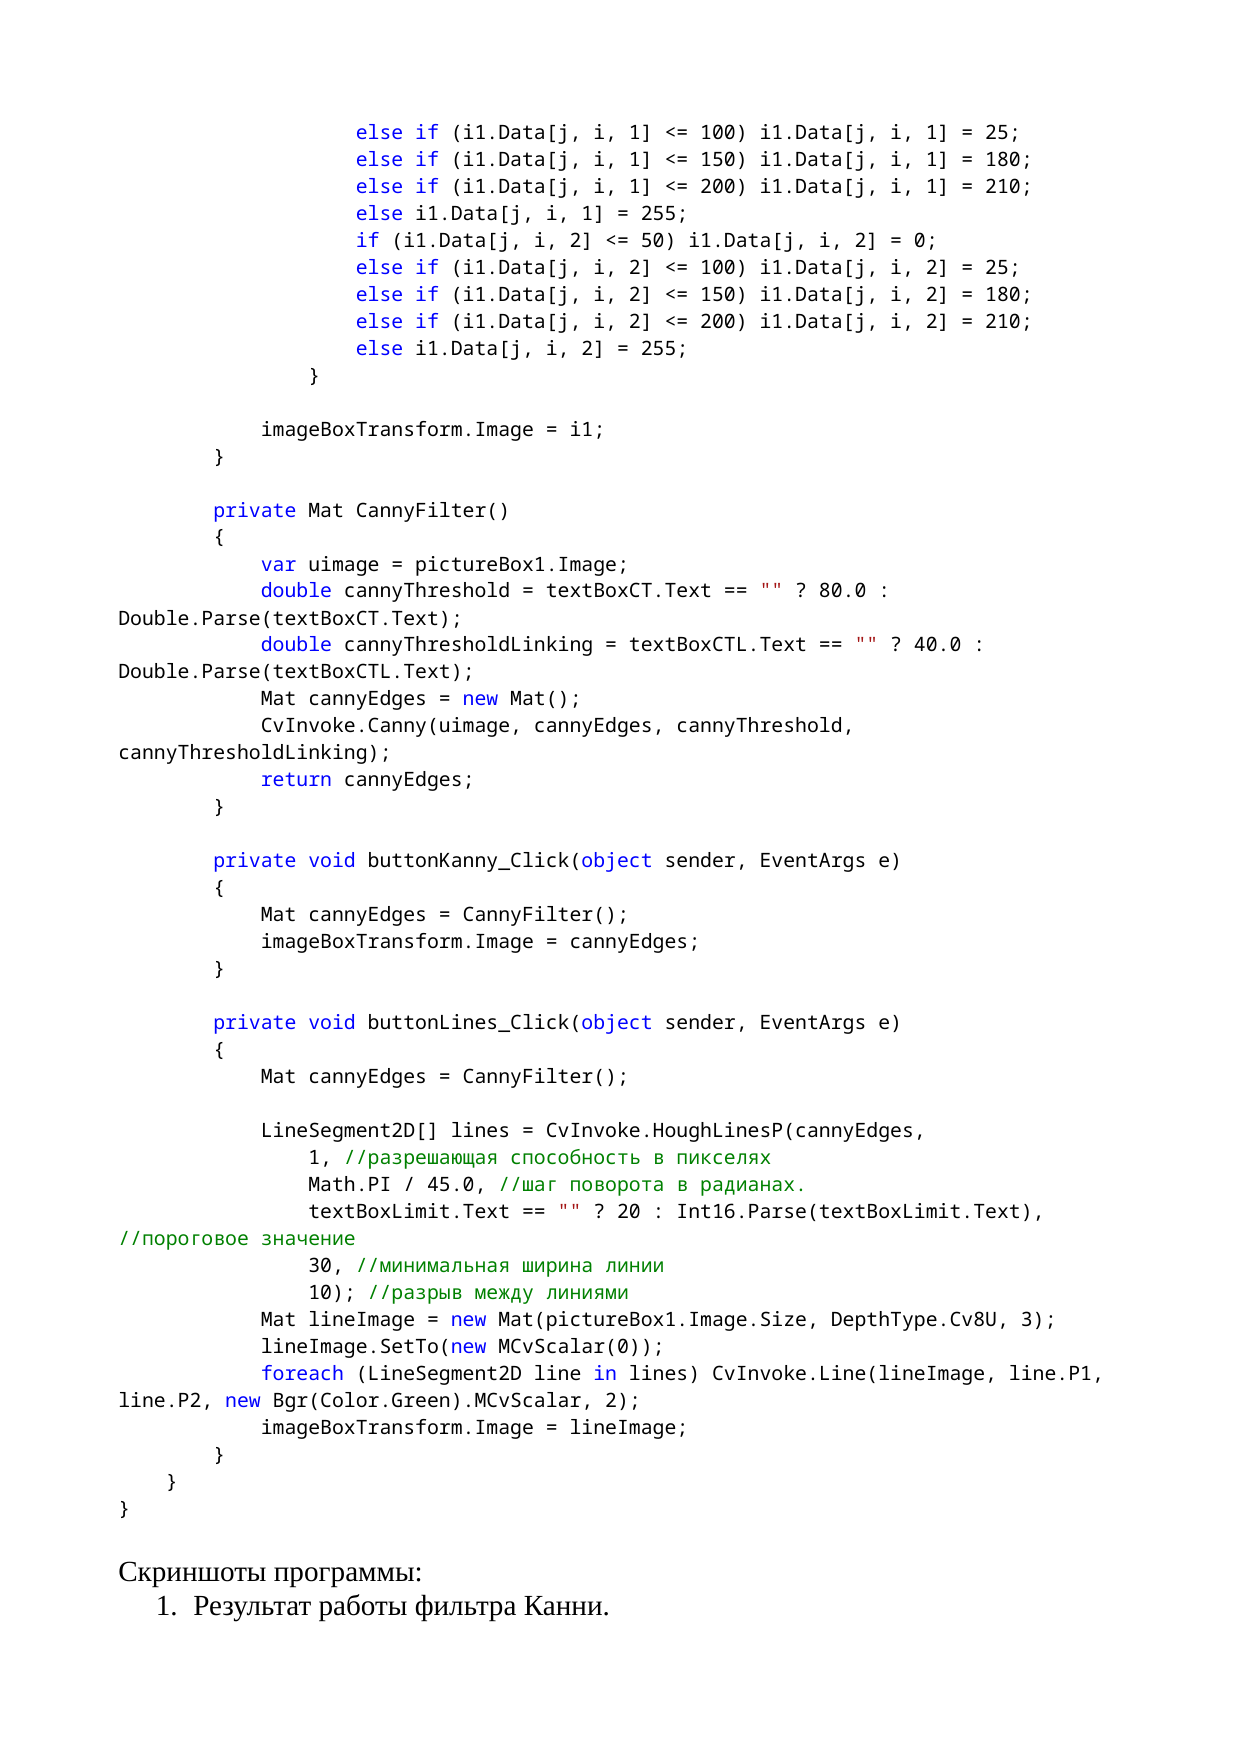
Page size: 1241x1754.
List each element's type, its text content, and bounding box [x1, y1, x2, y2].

text } [118, 954, 1122, 981]
text foreach (LineSegment2D line in lines) CvInvoke.Line(lineImage, line.P1, line.P2, new Bgr(Color.Green).MCvScalar, 2); [118, 1359, 1122, 1413]
text var uimage = pictureBox1.Image; [118, 550, 1122, 577]
text imageBoxTransform.Image = i1; [118, 415, 1122, 442]
text Mat cannyEdges = CannyFilter(); [118, 901, 1122, 927]
text textBoxLimit.Text == "" ? 20 : Int16.Parse(textBoxLimit.Text), //пороговое значение [118, 1197, 1122, 1251]
text CvInvoke.Canny(uimage, cannyEdges, cannyThreshold, cannyThresholdLinking); [118, 712, 1122, 766]
text Скриншоты программы: [118, 1554, 1122, 1588]
text double cannyThresholdLinking = textBoxCTL.Text == "" ? 40.0 : Double.Parse(textBoxCTL.Text); [118, 631, 1122, 685]
text else if (i1.Data[j, i, 1] <= 200) i1.Data[j, i, 1] = 210; [118, 172, 1122, 199]
text else if (i1.Data[j, i, 2] <= 200) i1.Data[j, i, 2] = 210; [118, 307, 1122, 334]
text if (i1.Data[j, i, 2] <= 50) i1.Data[j, i, 2] = 0; [118, 226, 1122, 253]
text } [118, 442, 1122, 469]
text { [118, 873, 1122, 901]
text Mat cannyEdges = CannyFilter(); [118, 1062, 1122, 1089]
text imageBoxTransform.Image = lineImage; [118, 1413, 1122, 1440]
text else i1.Data[j, i, 2] = 255; [118, 334, 1122, 361]
text 1, //разрешающая способность в пикселях [118, 1143, 1122, 1170]
text } [118, 361, 1122, 388]
list Результат работы фильтра Канни. [156, 1588, 1122, 1622]
text private void buttonLines_Click(object sender, EventArgs e) [118, 1008, 1122, 1035]
text private Mat CannyFilter() [118, 496, 1122, 523]
text else if (i1.Data[j, i, 1] <= 100) i1.Data[j, i, 1] = 25; [118, 118, 1122, 145]
text } [118, 1467, 1122, 1494]
text private void buttonKanny_Click(object sender, EventArgs e) [118, 847, 1122, 873]
text Mat lineImage = new Mat(pictureBox1.Image.Size, DepthType.Cv8U, 3); [118, 1305, 1122, 1332]
text imageBoxTransform.Image = cannyEdges; [118, 927, 1122, 954]
text } [118, 1494, 1122, 1521]
text else if (i1.Data[j, i, 1] <= 150) i1.Data[j, i, 1] = 180; [118, 145, 1122, 172]
text else if (i1.Data[j, i, 2] <= 100) i1.Data[j, i, 2] = 25; [118, 253, 1122, 280]
text lineImage.SetTo(new MCvScalar(0)); [118, 1332, 1122, 1359]
text else if (i1.Data[j, i, 2] <= 150) i1.Data[j, i, 2] = 180; [118, 280, 1122, 307]
text { [118, 523, 1122, 550]
text Mat cannyEdges = new Mat(); [118, 685, 1122, 712]
text 10); //разрыв между линиями [118, 1278, 1122, 1305]
text } [118, 793, 1122, 819]
text return cannyEdges; [118, 766, 1122, 793]
text Math.PI / 45.0, //шаг поворота в радианах. [118, 1170, 1122, 1197]
text else i1.Data[j, i, 1] = 255; [118, 199, 1122, 226]
text LineSegment2D[] lines = CvInvoke.HoughLinesP(cannyEdges, [118, 1116, 1122, 1143]
text double cannyThreshold = textBoxCT.Text == "" ? 80.0 : Double.Parse(textBoxCT.Text); [118, 577, 1122, 631]
text 30, //минимальная ширина линии [118, 1251, 1122, 1278]
text } [118, 1440, 1122, 1467]
text { [118, 1035, 1122, 1062]
